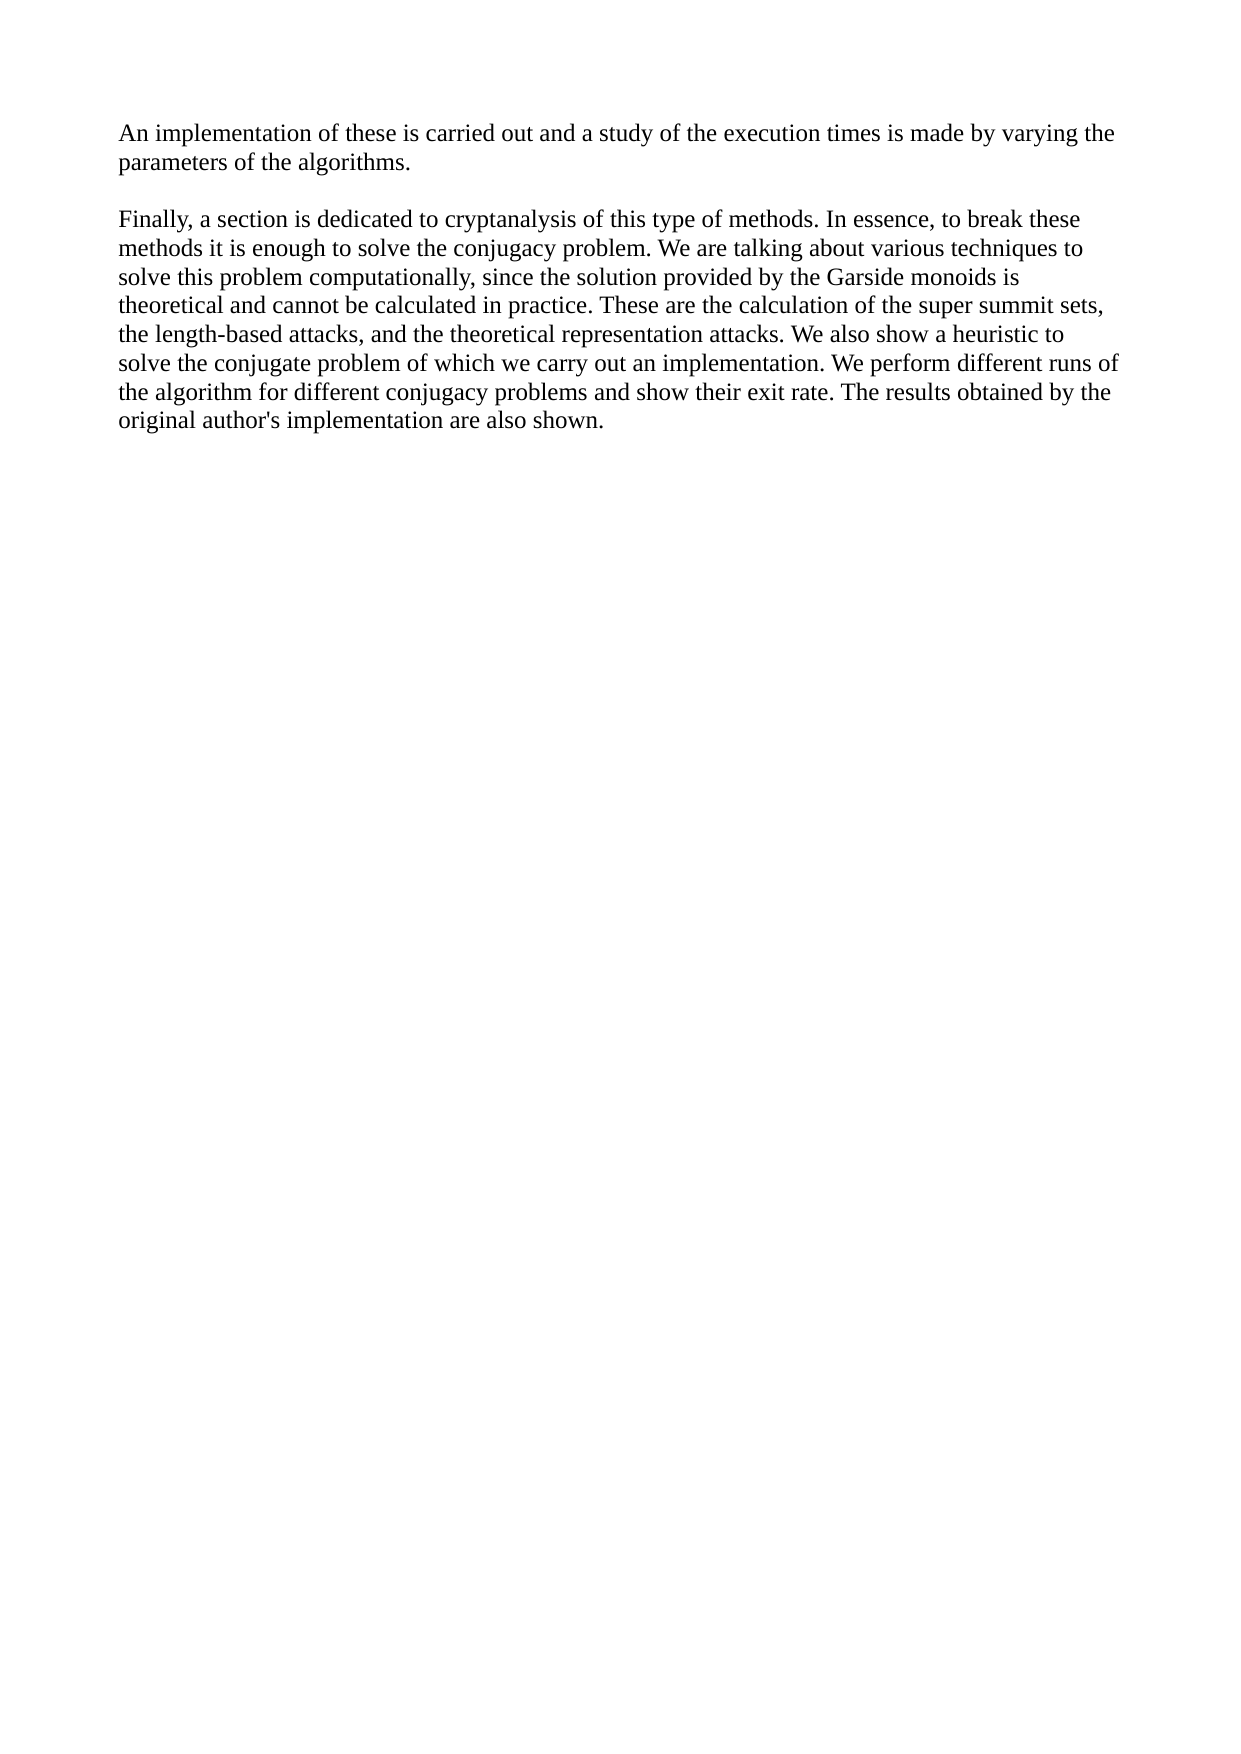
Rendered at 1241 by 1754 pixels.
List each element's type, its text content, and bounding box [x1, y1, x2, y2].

text Finally, a section is dedicated to cryptanalysis of this type of methods. In essence, to break these methods it is enough to solve the conjugacy problem. We are talking about various techniques to solve this problem computationally, since the solution provided by the Garside monoids is theoretical and cannot be calculated in practice. These are the calculation of the super summit sets, the length-based attacks, and the theoretical representation attacks. We also show a heuristic to solve the conjugate problem of which we carry out an implementation. We perform different runs of the algorithm for different conjugacy problems and show their exit rate. The results obtained by the original author's implementation are also shown. [118, 204, 1122, 434]
text An implementation of these is carried out and a study of the execution times is made by varying the parameters of the algorithms. [118, 118, 1122, 176]
